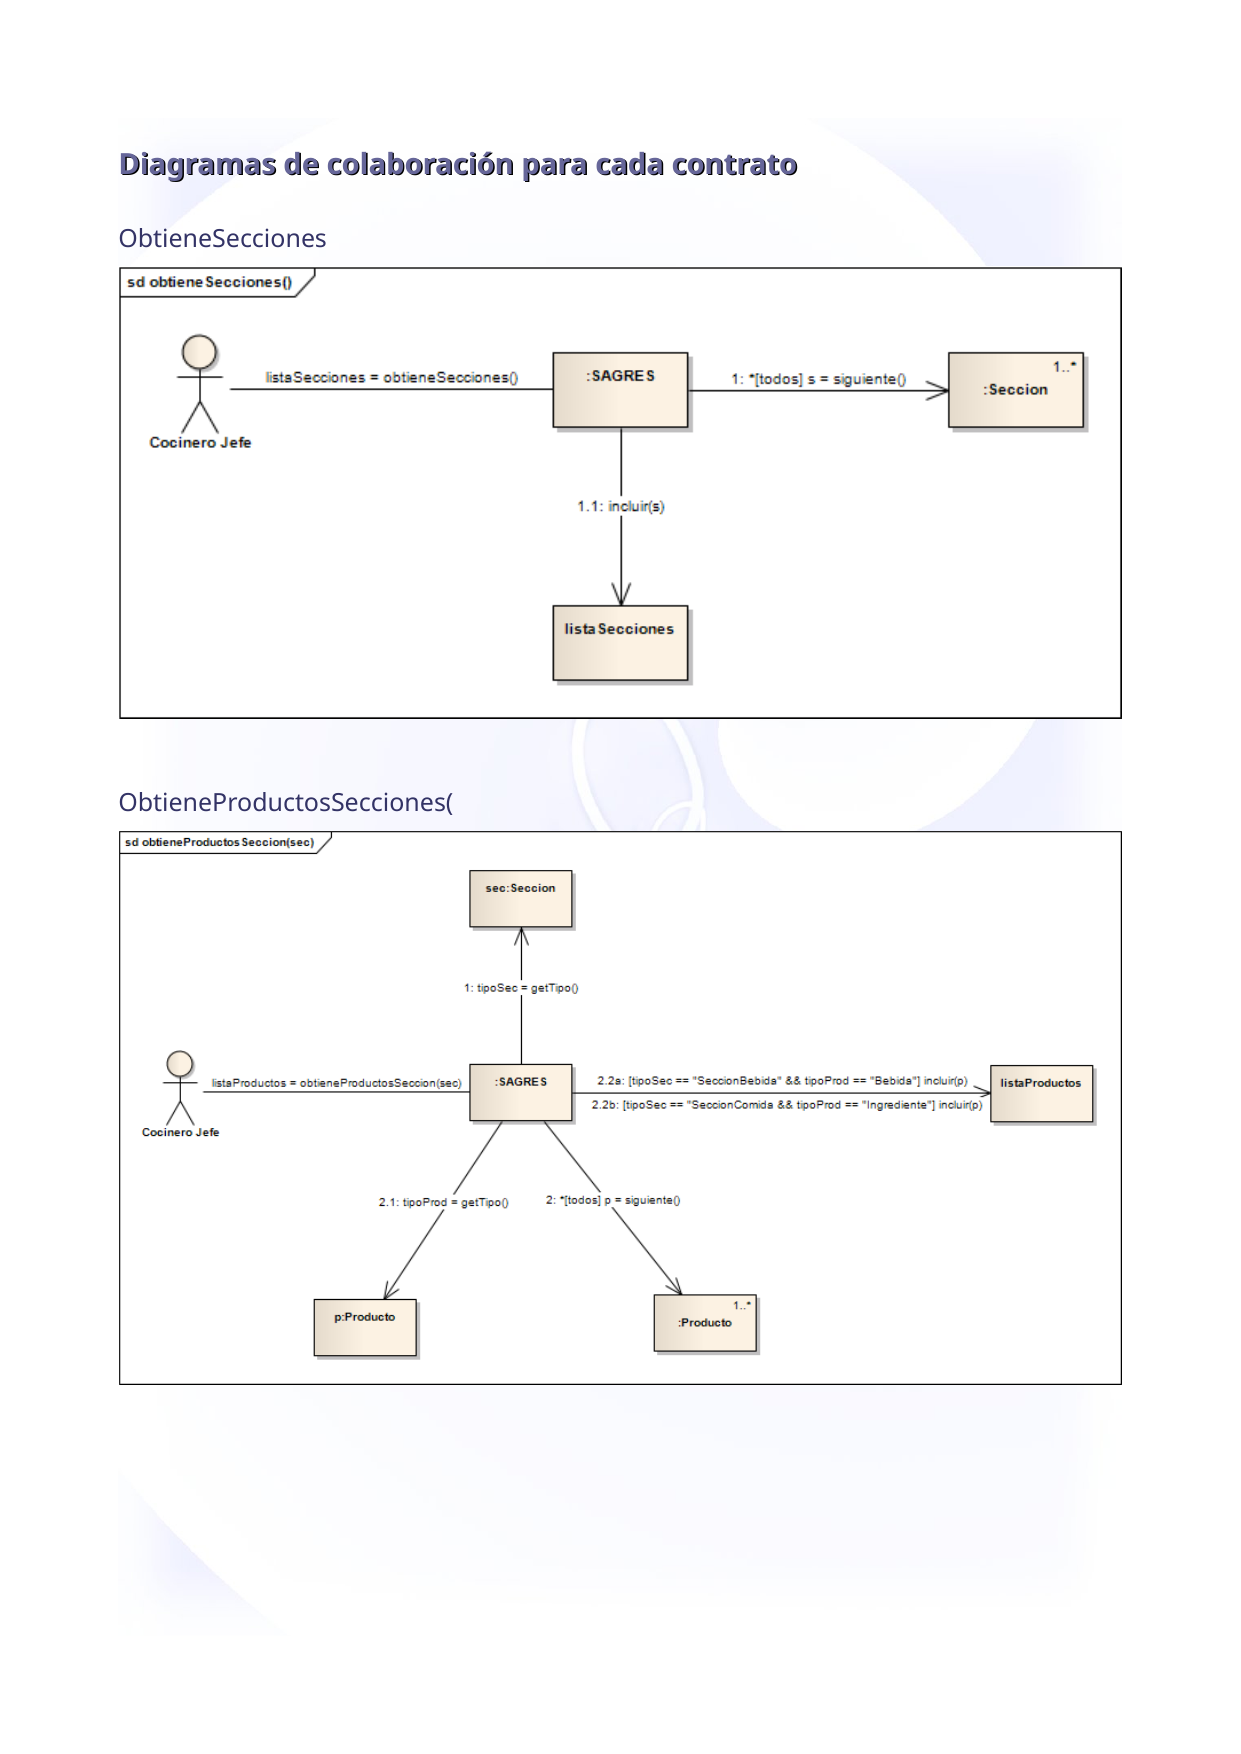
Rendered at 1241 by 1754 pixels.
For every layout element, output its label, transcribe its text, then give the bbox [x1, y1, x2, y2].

subtitle ObtieneProductosSecciones( [118, 784, 1122, 818]
subtitle ObtieneSecciones [118, 220, 1122, 254]
picture [118, 118, 1122, 143]
picture [118, 818, 1122, 1636]
picture [118, 183, 1122, 220]
subtitle Diagramas de colaboración para cada contrato [118, 143, 1122, 183]
picture [118, 254, 1122, 784]
